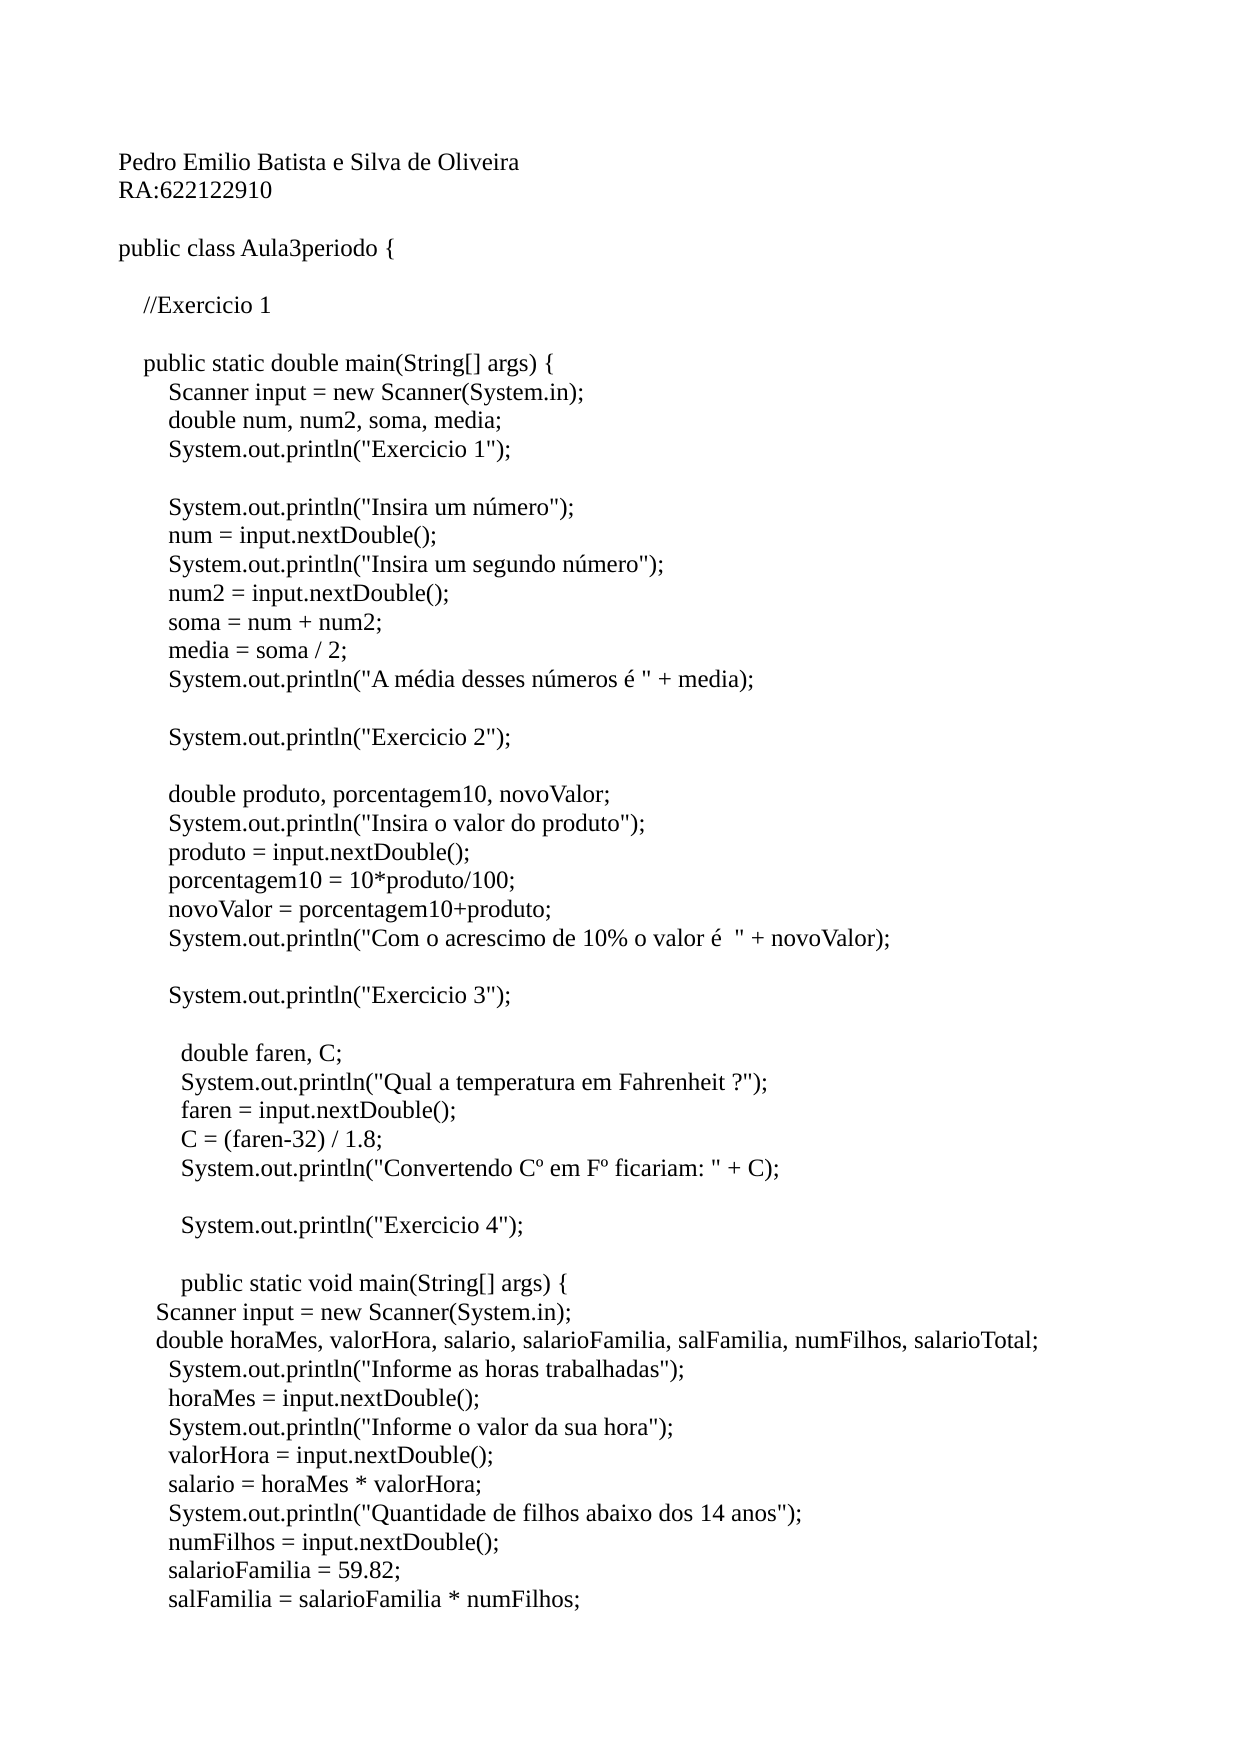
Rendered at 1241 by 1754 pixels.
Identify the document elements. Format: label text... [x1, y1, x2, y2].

text System.out.println("Exercicio 1"); [118, 434, 1122, 463]
text System.out.println("Exercicio 4"); [118, 1211, 1122, 1239]
text soma = num + num2; [118, 607, 1122, 636]
text double faren, C; [118, 1038, 1122, 1067]
text Scanner input = new Scanner(System.in); [118, 1297, 1122, 1326]
text System.out.println("Informe as horas trabalhadas"); [118, 1354, 1122, 1383]
text System.out.println("Insira um segundo número"); [118, 549, 1122, 578]
text System.out.println("Convertendo Cº em Fº ficariam: " + C); [118, 1153, 1122, 1182]
text public static void main(String[] args) { [118, 1268, 1122, 1297]
text faren = input.nextDouble(); [118, 1096, 1122, 1124]
text //Exercicio 1 [118, 291, 1122, 319]
text System.out.println("Insira o valor do produto"); [118, 808, 1122, 837]
text System.out.println("Qual a temperatura em Fahrenheit ?"); [118, 1067, 1122, 1096]
text num2 = input.nextDouble(); [118, 578, 1122, 607]
text RA:622122910 [118, 176, 1122, 204]
text salarioFamilia = 59.82; [118, 1556, 1122, 1584]
text Pedro Emilio Batista e Silva de Oliveira [118, 147, 1122, 176]
text porcentagem10 = 10*produto/100; [118, 866, 1122, 894]
text public class Aula3periodo { [118, 233, 1122, 262]
text Scanner input = new Scanner(System.in); [118, 377, 1122, 406]
text System.out.println("Com o acrescimo de 10% o valor é " + novoValor); [118, 923, 1122, 952]
text valorHora = input.nextDouble(); [118, 1441, 1122, 1469]
text double horaMes, valorHora, salario, salarioFamilia, salFamilia, numFilhos, salarioTotal; [118, 1326, 1122, 1354]
text public static double main(String[] args) { [118, 348, 1122, 377]
text System.out.println("Insira um número"); [118, 492, 1122, 521]
text produto = input.nextDouble(); [118, 837, 1122, 866]
text System.out.println("Quantidade de filhos abaixo dos 14 anos"); [118, 1498, 1122, 1527]
text System.out.println("Exercicio 3"); [118, 981, 1122, 1009]
text novoValor = porcentagem10+produto; [118, 894, 1122, 923]
text System.out.println("Exercicio 2"); [118, 722, 1122, 751]
text media = soma / 2; [118, 636, 1122, 664]
text System.out.println("Informe o valor da sua hora"); [118, 1412, 1122, 1441]
text horaMes = input.nextDouble(); [118, 1383, 1122, 1412]
text num = input.nextDouble(); [118, 521, 1122, 549]
text double num, num2, soma, media; [118, 406, 1122, 434]
text System.out.println("A média desses números é " + media); [118, 664, 1122, 693]
text C = (faren-32) / 1.8; [118, 1124, 1122, 1153]
text salFamilia = salarioFamilia * numFilhos; [118, 1584, 1122, 1613]
text salario = horaMes * valorHora; [118, 1469, 1122, 1498]
text double produto, porcentagem10, novoValor; [118, 779, 1122, 808]
text numFilhos = input.nextDouble(); [118, 1527, 1122, 1556]
